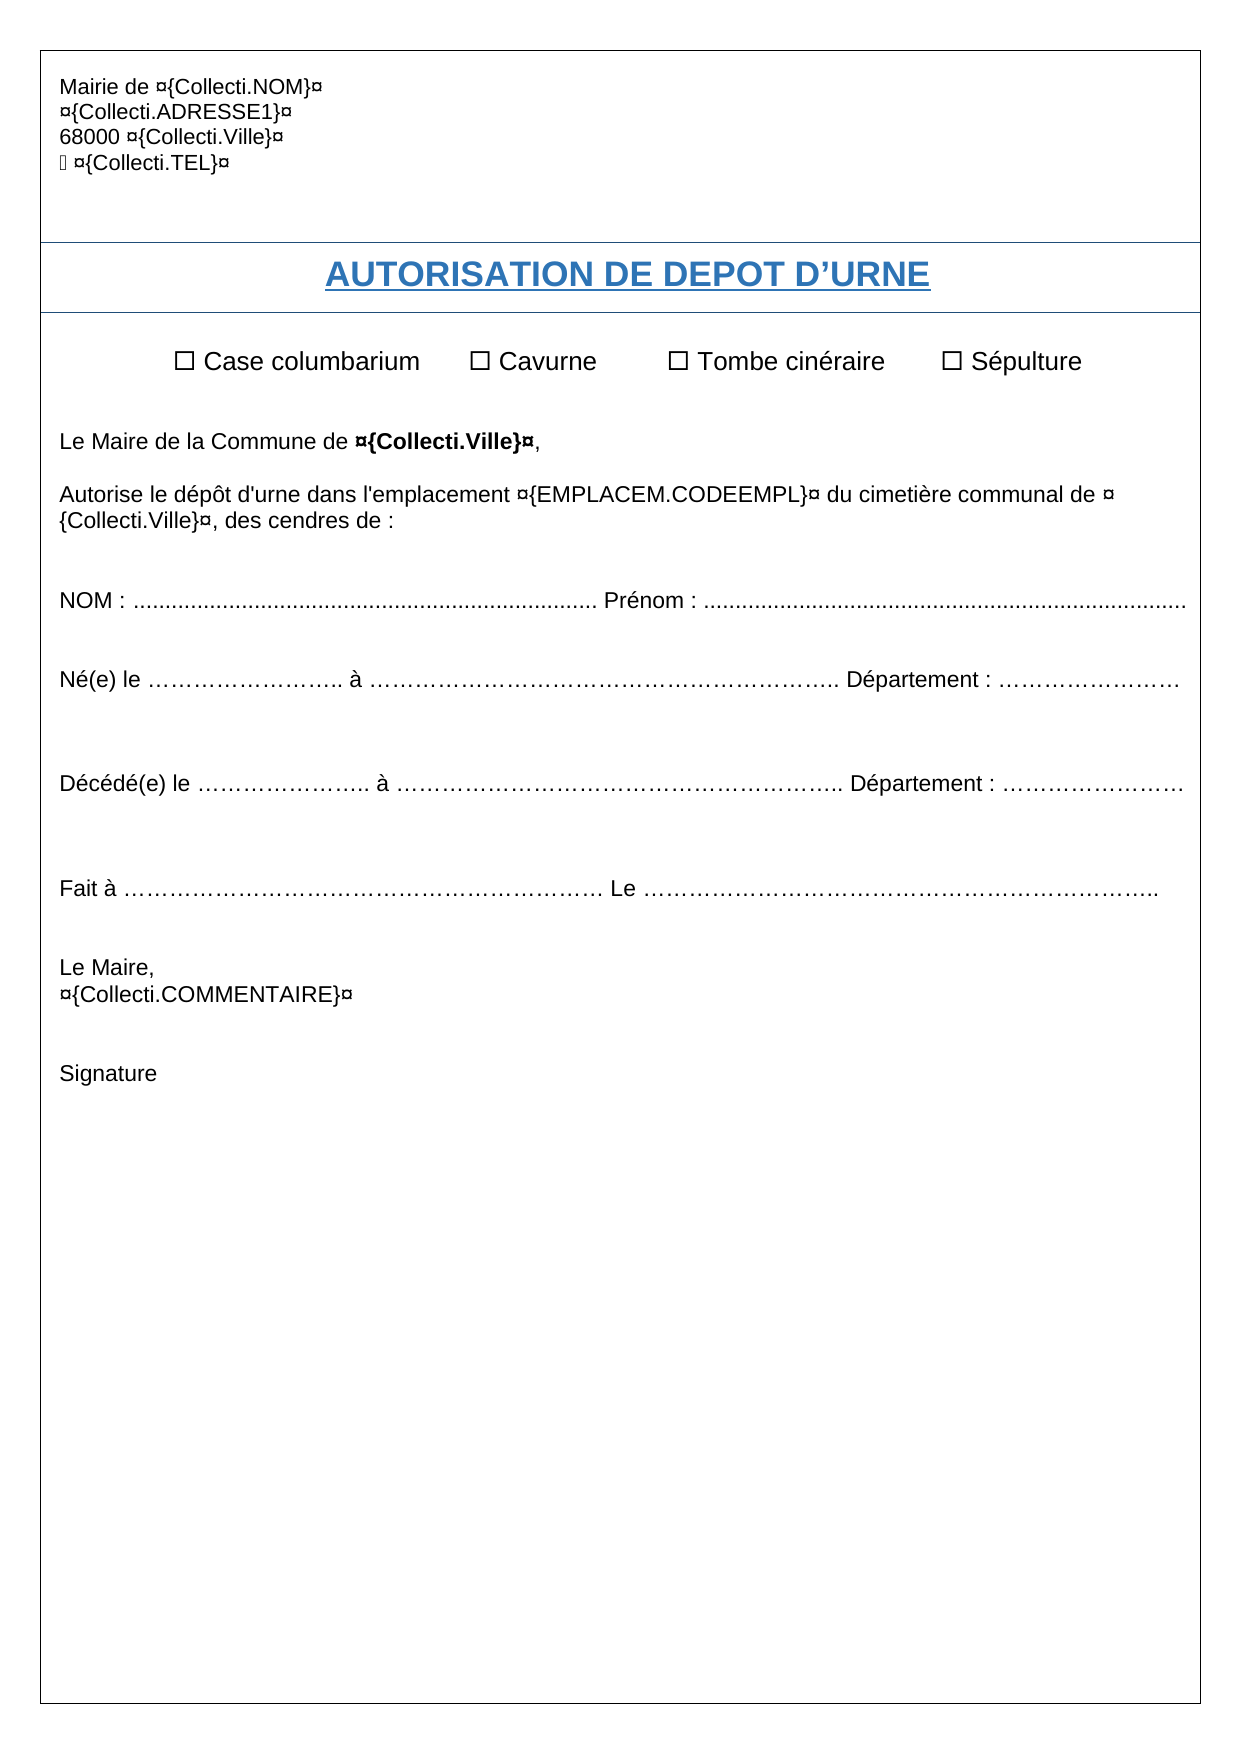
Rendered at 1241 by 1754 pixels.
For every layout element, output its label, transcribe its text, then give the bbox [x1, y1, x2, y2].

text ¤{Collecti.COMMENTAIRE}¤ [59, 981, 1196, 1007]
text NOM : ......................................................................... Prénom : ............................................................................ [59, 560, 1196, 613]
text  Case columbarium  Cavurne  Tombe cinéraire  Sépulture [59, 319, 1196, 376]
text Le Maire, [59, 954, 1196, 981]
text Fait à ……………………………………………………… Le ………………………………………………………….. [59, 875, 1196, 902]
text Décédé(e) le ………………….. à ………………………………………………….. Département : …………………… [59, 770, 1196, 796]
text AUTORISATION DE DEPOT D’URNE [59, 253, 1196, 294]
text Né(e) le …………………….. à …………………………………………………….. Département : …………………… [59, 666, 1196, 692]
text Autorise le dépôt d'urne dans l'emplacement ¤{EMPLACEM.CODEEMPL}¤ du cimetière communal de ¤{Collecti.Ville}¤, des cendres de : [59, 481, 1196, 560]
text Le Maire de la Commune de ¤{Collecti.Ville}¤, [59, 428, 1196, 454]
text Signature [59, 1060, 1196, 1086]
